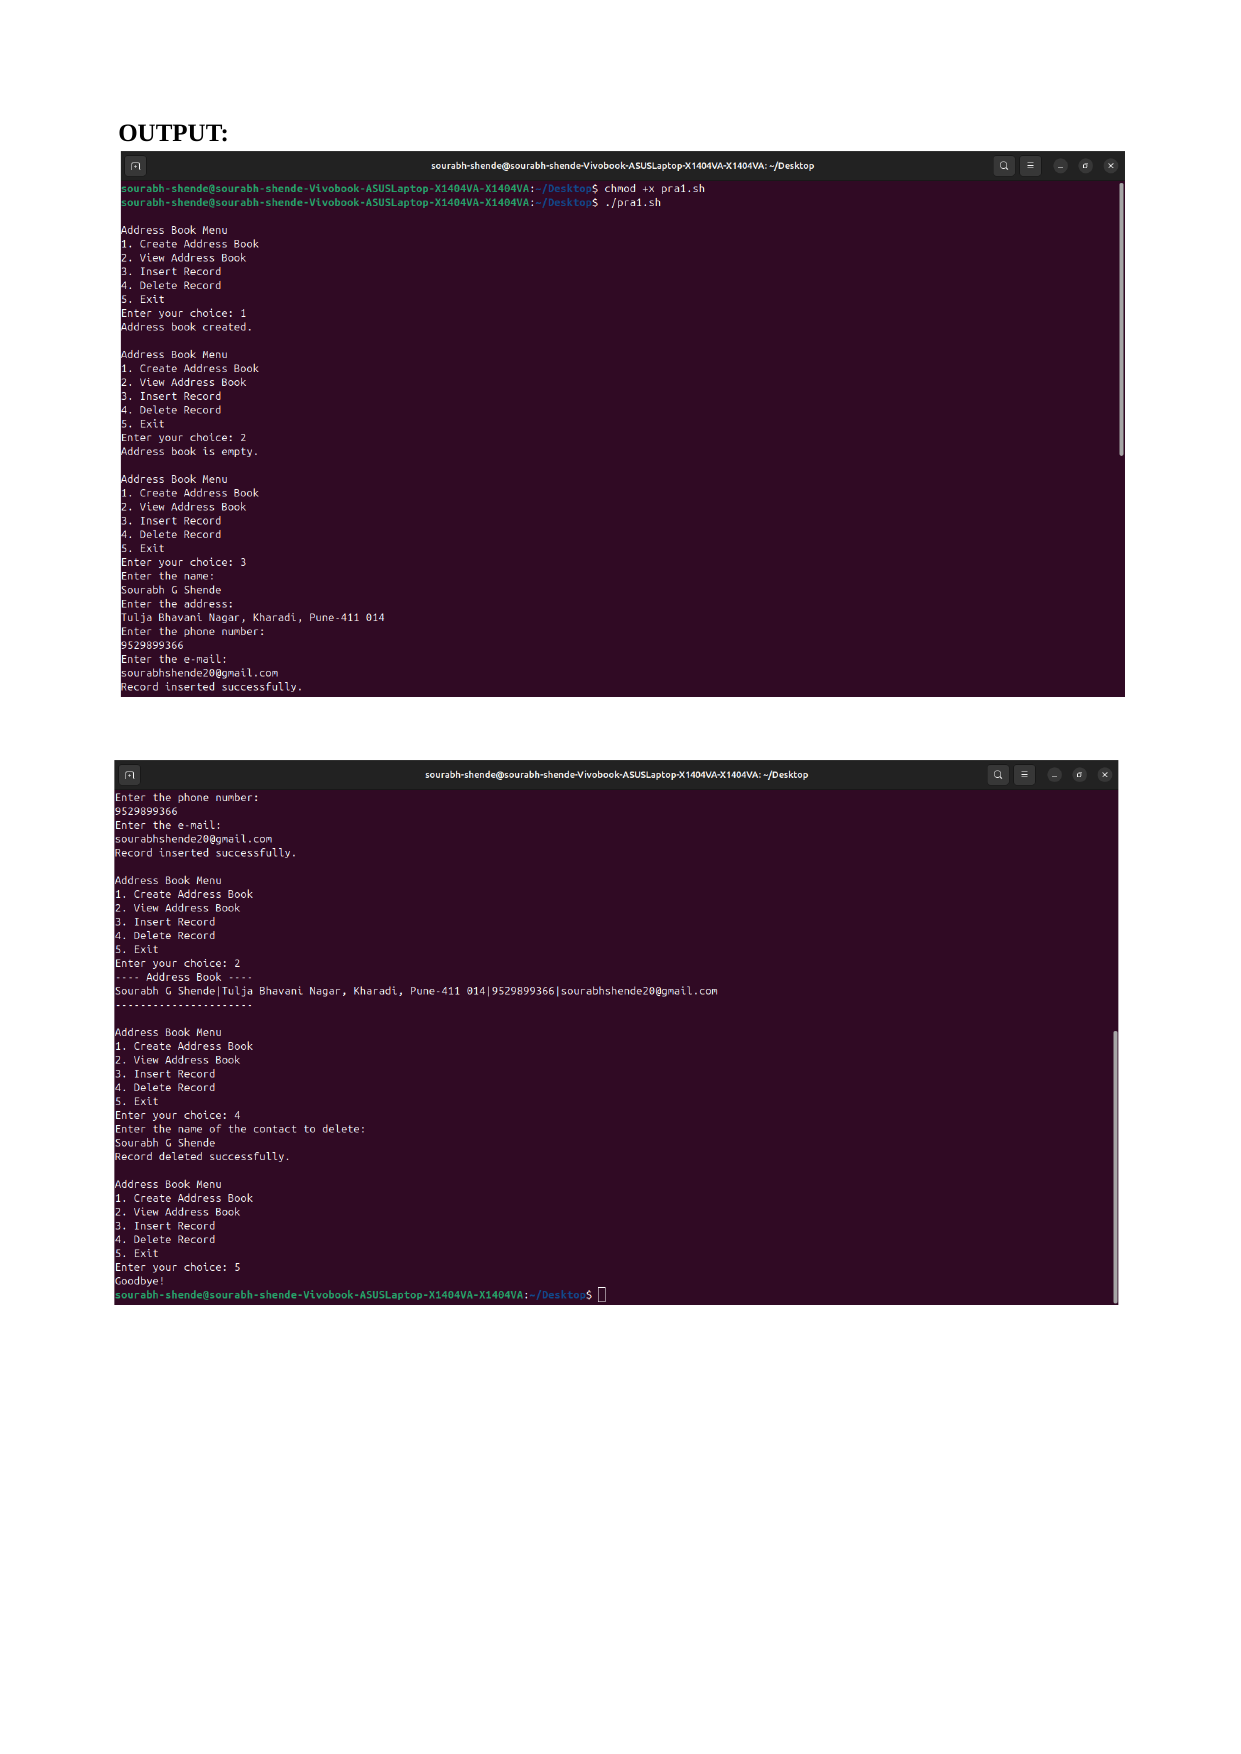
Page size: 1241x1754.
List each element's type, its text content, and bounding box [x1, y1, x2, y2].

picture [114, 760, 1119, 1305]
text OUTPUT: [118, 118, 1122, 147]
picture [120, 151, 1125, 697]
